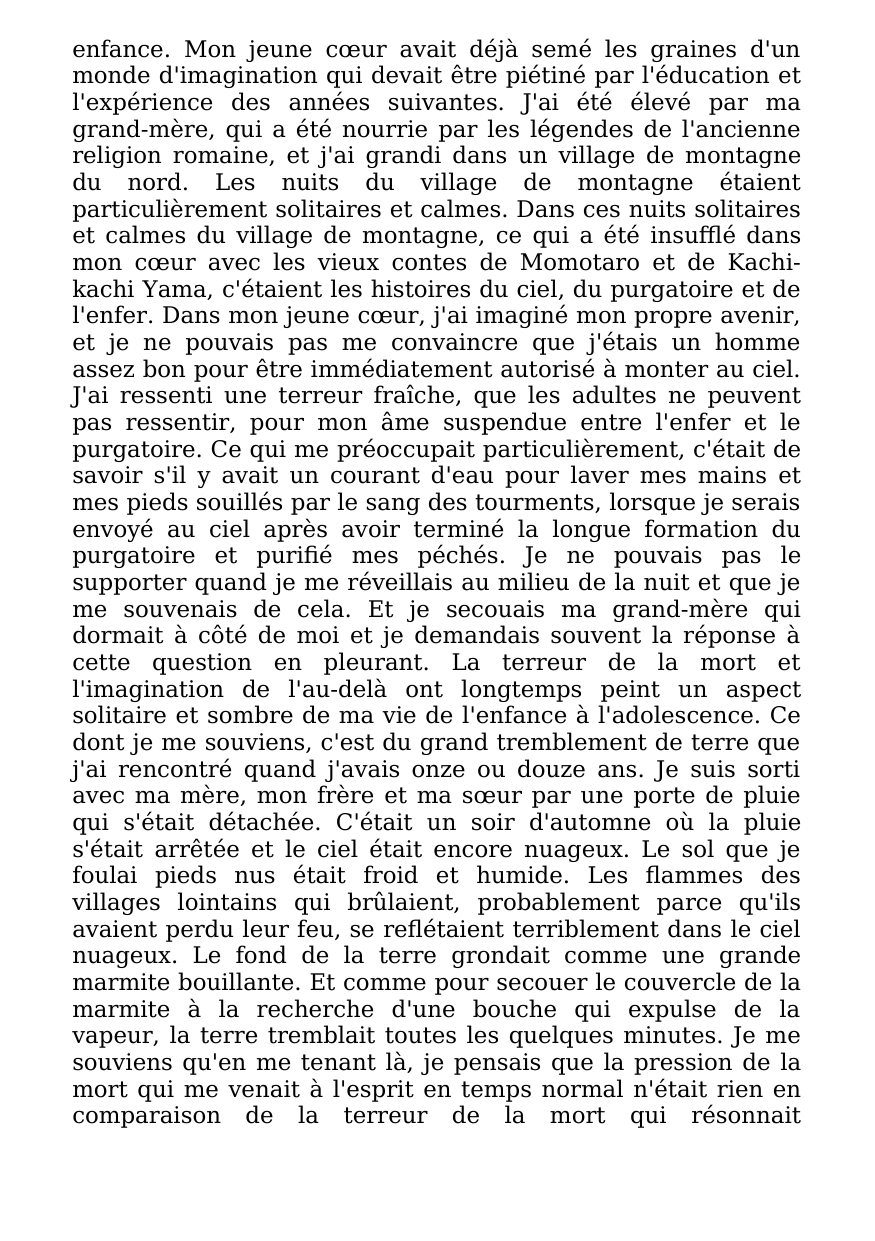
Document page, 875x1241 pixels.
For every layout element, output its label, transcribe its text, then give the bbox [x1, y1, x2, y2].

text enfance. Mon jeune cœur avait déjà semé les graines d'un monde d'imagination qui devait être piétiné par l'éducation et l'expérience des années suivantes. J'ai été élevé par ma grand-mère, qui a été nourrie par les légendes de l'ancienne religion romaine, et j'ai grandi dans un village de montagne du nord. Les nuits du village de montagne étaient particulièrement solitaires et calmes. Dans ces nuits solitaires et calmes du village de montagne, ce qui a été insufflé dans mon cœur avec les vieux contes de Momotaro et de Kachi-kachi Yama, c'étaient les histoires du ciel, du purgatoire et de l'enfer. Dans mon jeune cœur, j'ai imaginé mon propre avenir, et je ne pouvais pas me convaincre que j'étais un homme assez bon pour être immédiatement autorisé à monter au ciel. J'ai ressenti une terreur fraîche, que les adultes ne peuvent pas ressentir, pour mon âme suspendue entre l'enfer et le purgatoire. Ce qui me préoccupait particulièrement, c'était de savoir s'il y avait un courant d'eau pour laver mes mains et mes pieds souillés par le sang des tourments, lorsque je serais envoyé au ciel après avoir terminé la longue formation du purgatoire et purifié mes péchés. Je ne pouvais pas le supporter quand je me réveillais au milieu de la nuit et que je me souvenais de cela. Et je secouais ma grand-mère qui dormait à côté de moi et je demandais souvent la réponse à cette question en pleurant. La terreur de la mort et l'imagination de l'au-delà ont longtemps peint un aspect solitaire et sombre de ma vie de l'enfance à l'adolescence. Ce dont je me souviens, c'est du grand tremblement de terre que j'ai rencontré quand j'avais onze ou douze ans. Je suis sorti avec ma mère, mon frère et ma sœur par une porte de pluie qui s'était détachée. C'était un soir d'automne où la pluie s'était arrêtée et le ciel était encore nuageux. Le sol que je foulai pieds nus était froid et humide. Les flammes des villages lointains qui brûlaient, probablement parce qu'ils avaient perdu leur feu, se reflétaient terriblement dans le ciel nuageux. Le fond de la terre grondait comme une grande marmite bouillante. Et comme pour secouer le couvercle de la marmite à la recherche d'une bouche qui expulse de la vapeur, la terre tremblait toutes les quelques minutes. Je me souviens qu'en me tenant là, je pensais que la pression de la mort qui me venait à l'esprit en temps normal n'était rien en comparaison de la terreur de la mort qui résonnait [72, 36, 802, 1129]
